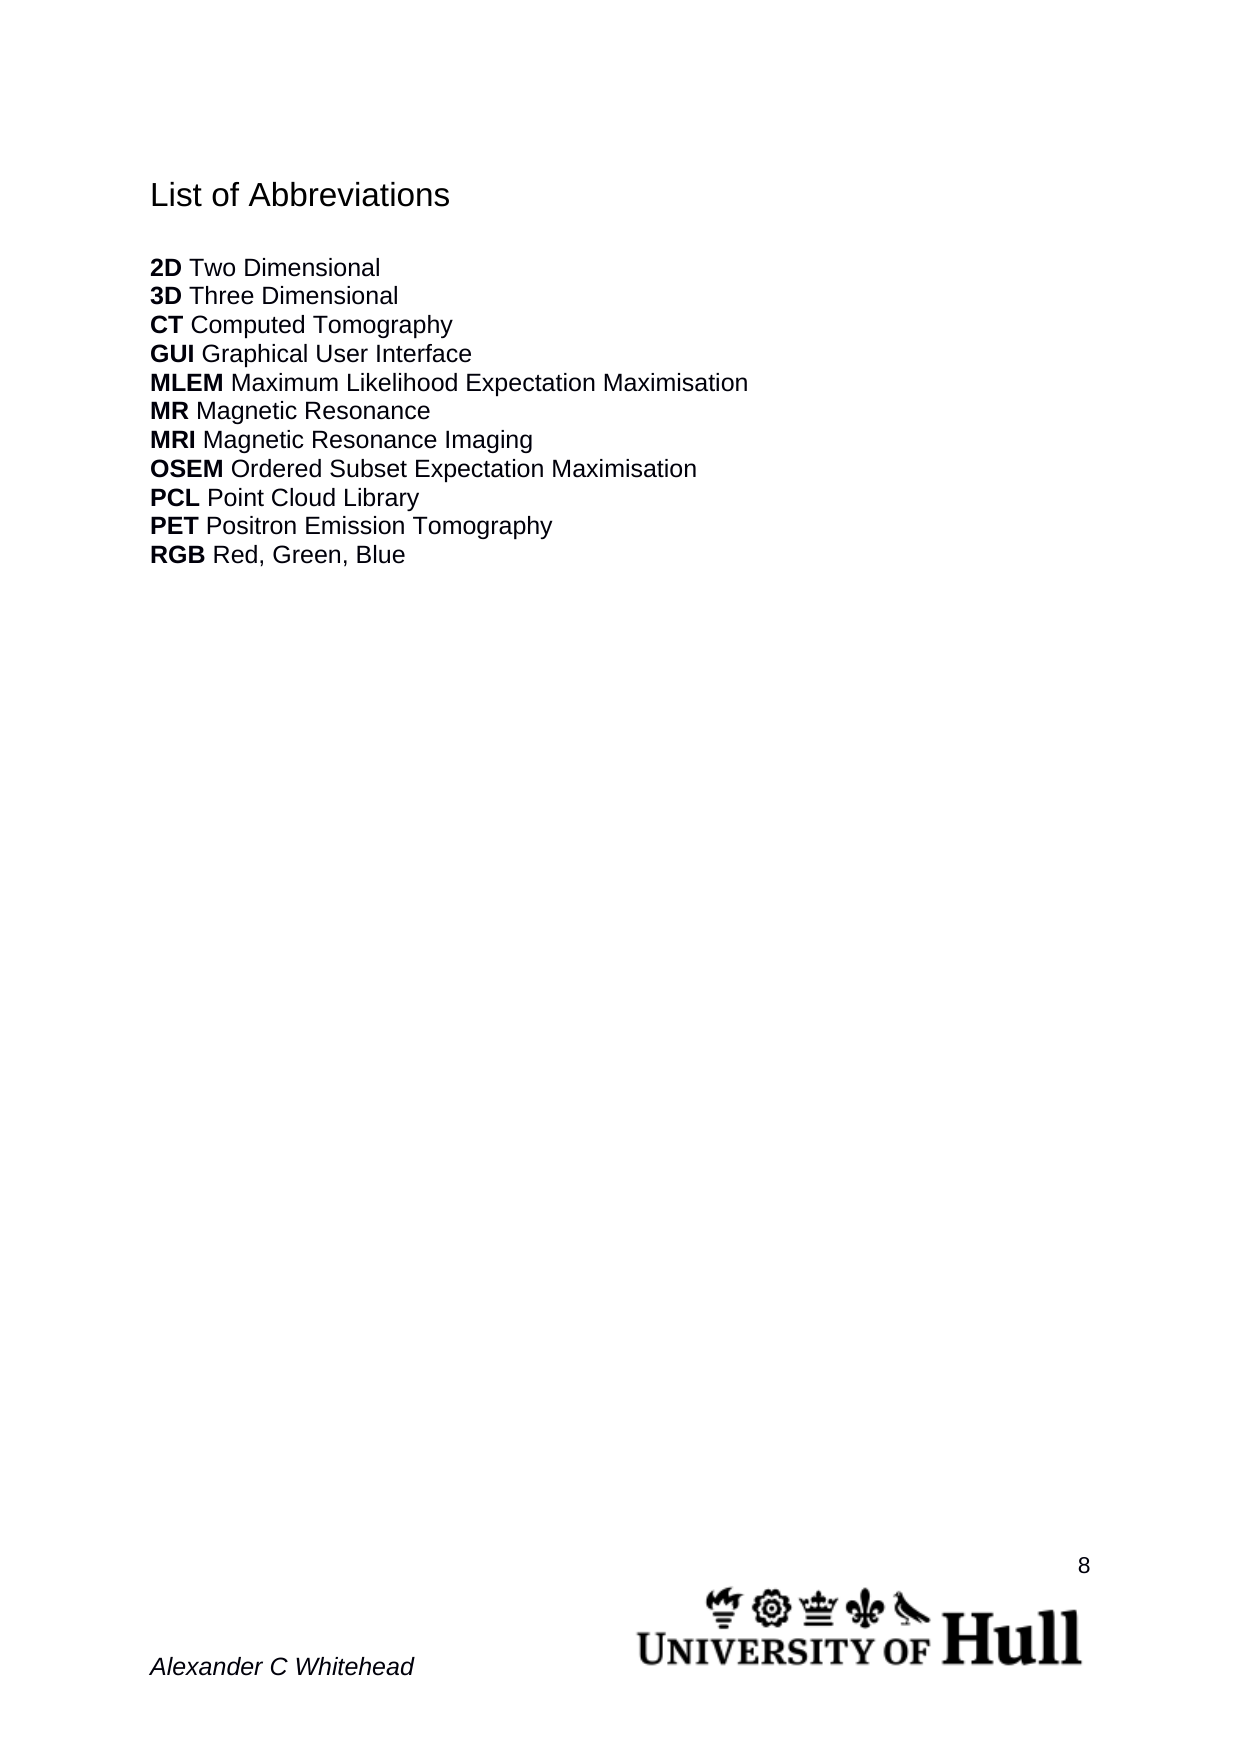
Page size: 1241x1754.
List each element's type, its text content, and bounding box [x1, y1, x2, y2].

text MRI Magnetic Resonance Imaging [150, 425, 1090, 454]
text 3D Three Dimensional [150, 281, 1090, 310]
text MLEM Maximum Likelihood Expectation Maximisation [150, 367, 1090, 396]
text CT Computed Tomography [150, 310, 1090, 339]
text RGB Red, Green, Blue [150, 540, 1090, 569]
text 2D Two Dimensional [150, 252, 1090, 281]
text GUI Graphical User Interface [150, 339, 1090, 367]
subtitle List of Abbreviations [150, 175, 1090, 213]
text MR Magnetic Resonance [150, 396, 1090, 425]
text OSEM Ordered Subset Expectation Maximisation [150, 454, 1090, 482]
picture [630, 1578, 1091, 1675]
text PCL Point Cloud Library [150, 482, 1090, 511]
text PET Positron Emission Tomography [150, 511, 1090, 540]
